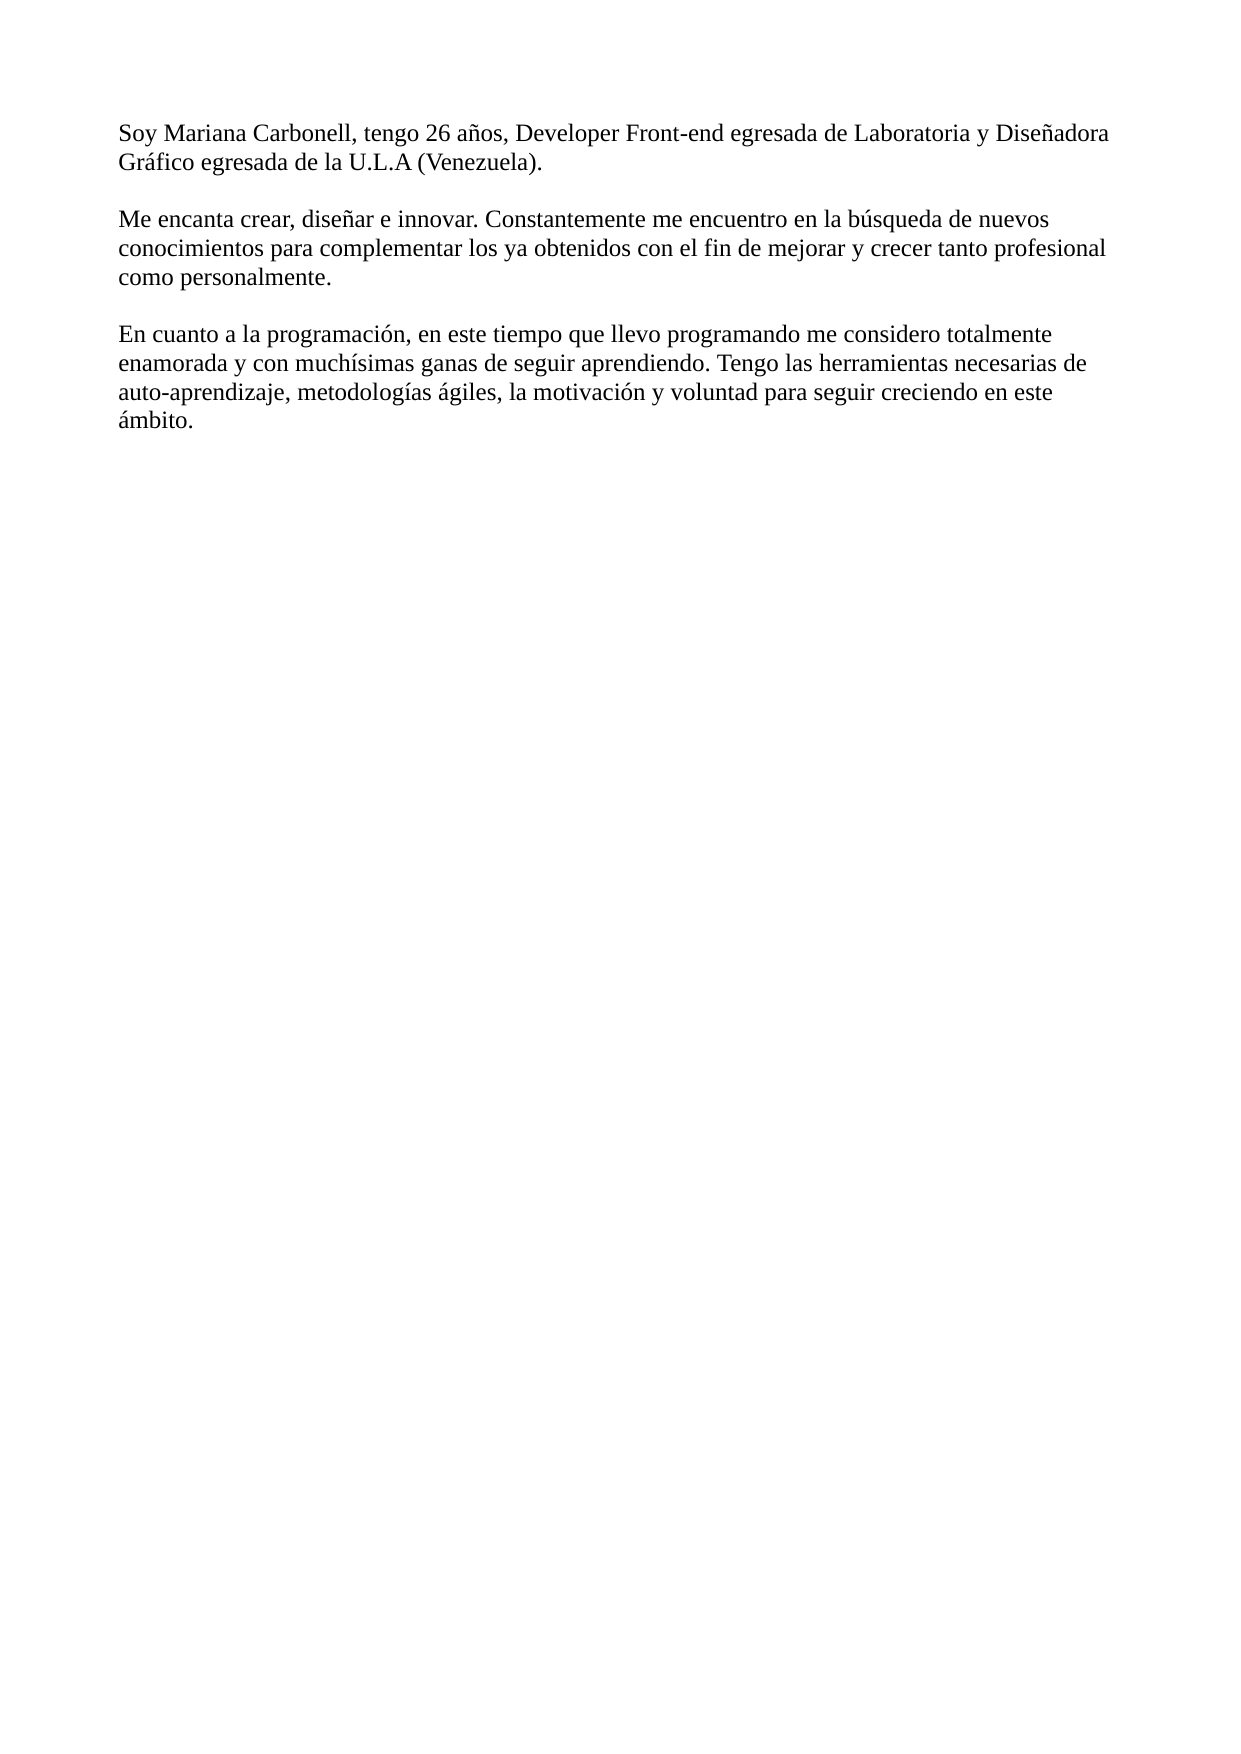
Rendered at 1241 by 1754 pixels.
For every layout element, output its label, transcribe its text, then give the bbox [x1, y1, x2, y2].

text Soy Mariana Carbonell, tengo 26 años, Developer Front-end egresada de Laboratoria y Diseñadora Gráfico egresada de la U.L.A (Venezuela). [118, 118, 1122, 176]
text Me encanta crear, diseñar e innovar. Constantemente me encuentro en la búsqueda de nuevos conocimientos para complementar los ya obtenidos con el fin de mejorar y crecer tanto profesional como personalmente. [118, 204, 1122, 291]
text En cuanto a la programación, en este tiempo que llevo programando me considero totalmente enamorada y con muchísimas ganas de seguir aprendiendo. Tengo las herramientas necesarias de auto-aprendizaje, metodologías ágiles, la motivación y voluntad para seguir creciendo en este ámbito. [118, 319, 1122, 434]
